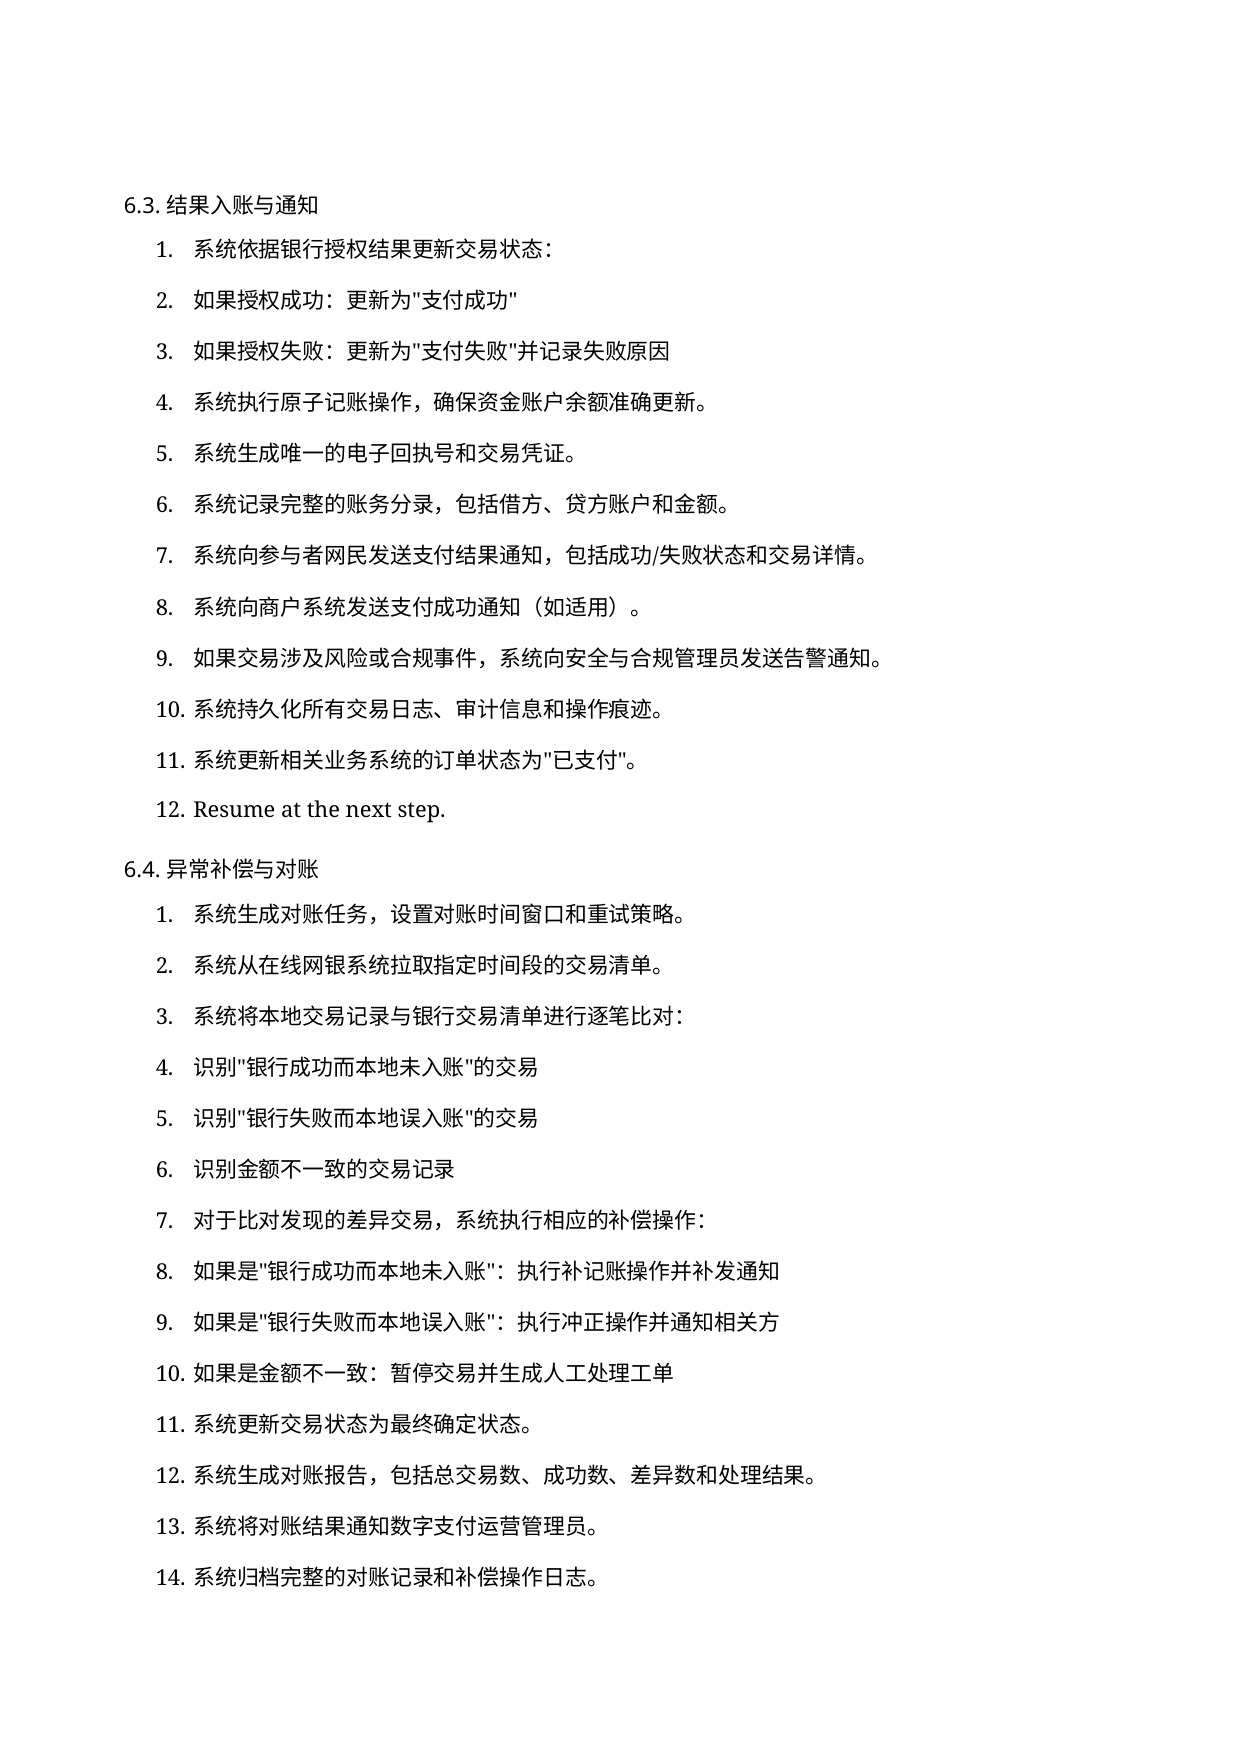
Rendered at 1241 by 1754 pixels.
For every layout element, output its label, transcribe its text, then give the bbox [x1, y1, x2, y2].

list Resume at the next step. [156, 794, 1122, 823]
list 系统生成对账任务，设置对账时间窗口和重试策略。 [156, 897, 1122, 928]
list 系统向参与者网民发送支付结果通知，包括成功/失败状态和交易详情。 [156, 538, 1122, 570]
list 系统持久化所有交易日志、审计信息和操作痕迹。 [156, 692, 1122, 723]
subtitle 异常补偿与对账 [118, 852, 1122, 884]
list 如果是"银行成功而本地未入账"：执行补记账操作并补发通知 [156, 1254, 1122, 1286]
list 如果是"银行失败而本地误入账"：执行冲正操作并通知相关方 [156, 1305, 1122, 1337]
list 识别金额不一致的交易记录 [156, 1152, 1122, 1184]
list 如果是金额不一致：暂停交易并生成人工处理工单 [156, 1356, 1122, 1388]
list 系统向商户系统发送支付成功通知（如适用）。 [156, 589, 1122, 621]
list 系统归档完整的对账记录和补偿操作日志。 [156, 1560, 1122, 1592]
list 系统执行原子记账操作，确保资金账户余额准确更新。 [156, 385, 1122, 417]
subtitle 结果入账与通知 [118, 188, 1122, 219]
list 识别"银行失败而本地误入账"的交易 [156, 1101, 1122, 1133]
list 如果授权成功：更新为"支付成功" [156, 283, 1122, 315]
list 系统记录完整的账务分录，包括借方、贷方账户和金额。 [156, 487, 1122, 519]
list 如果授权失败：更新为"支付失败"并记录失败原因 [156, 334, 1122, 366]
list 对于比对发现的差异交易，系统执行相应的补偿操作： [156, 1203, 1122, 1235]
list 系统依据银行授权结果更新交易状态： [156, 232, 1122, 264]
list 系统生成对账报告，包括总交易数、成功数、差异数和处理结果。 [156, 1458, 1122, 1490]
list 系统更新交易状态为最终确定状态。 [156, 1407, 1122, 1439]
list 系统生成唯一的电子回执号和交易凭证。 [156, 436, 1122, 468]
list 系统将对账结果通知数字支付运营管理员。 [156, 1509, 1122, 1541]
list 系统将本地交易记录与银行交易清单进行逐笔比对： [156, 999, 1122, 1031]
list 系统更新相关业务系统的订单状态为"已支付"。 [156, 743, 1122, 774]
list 识别"银行成功而本地未入账"的交易 [156, 1050, 1122, 1082]
list 如果交易涉及风险或合规事件，系统向安全与合规管理员发送告警通知。 [156, 641, 1122, 672]
list 系统从在线网银系统拉取指定时间段的交易清单。 [156, 948, 1122, 979]
